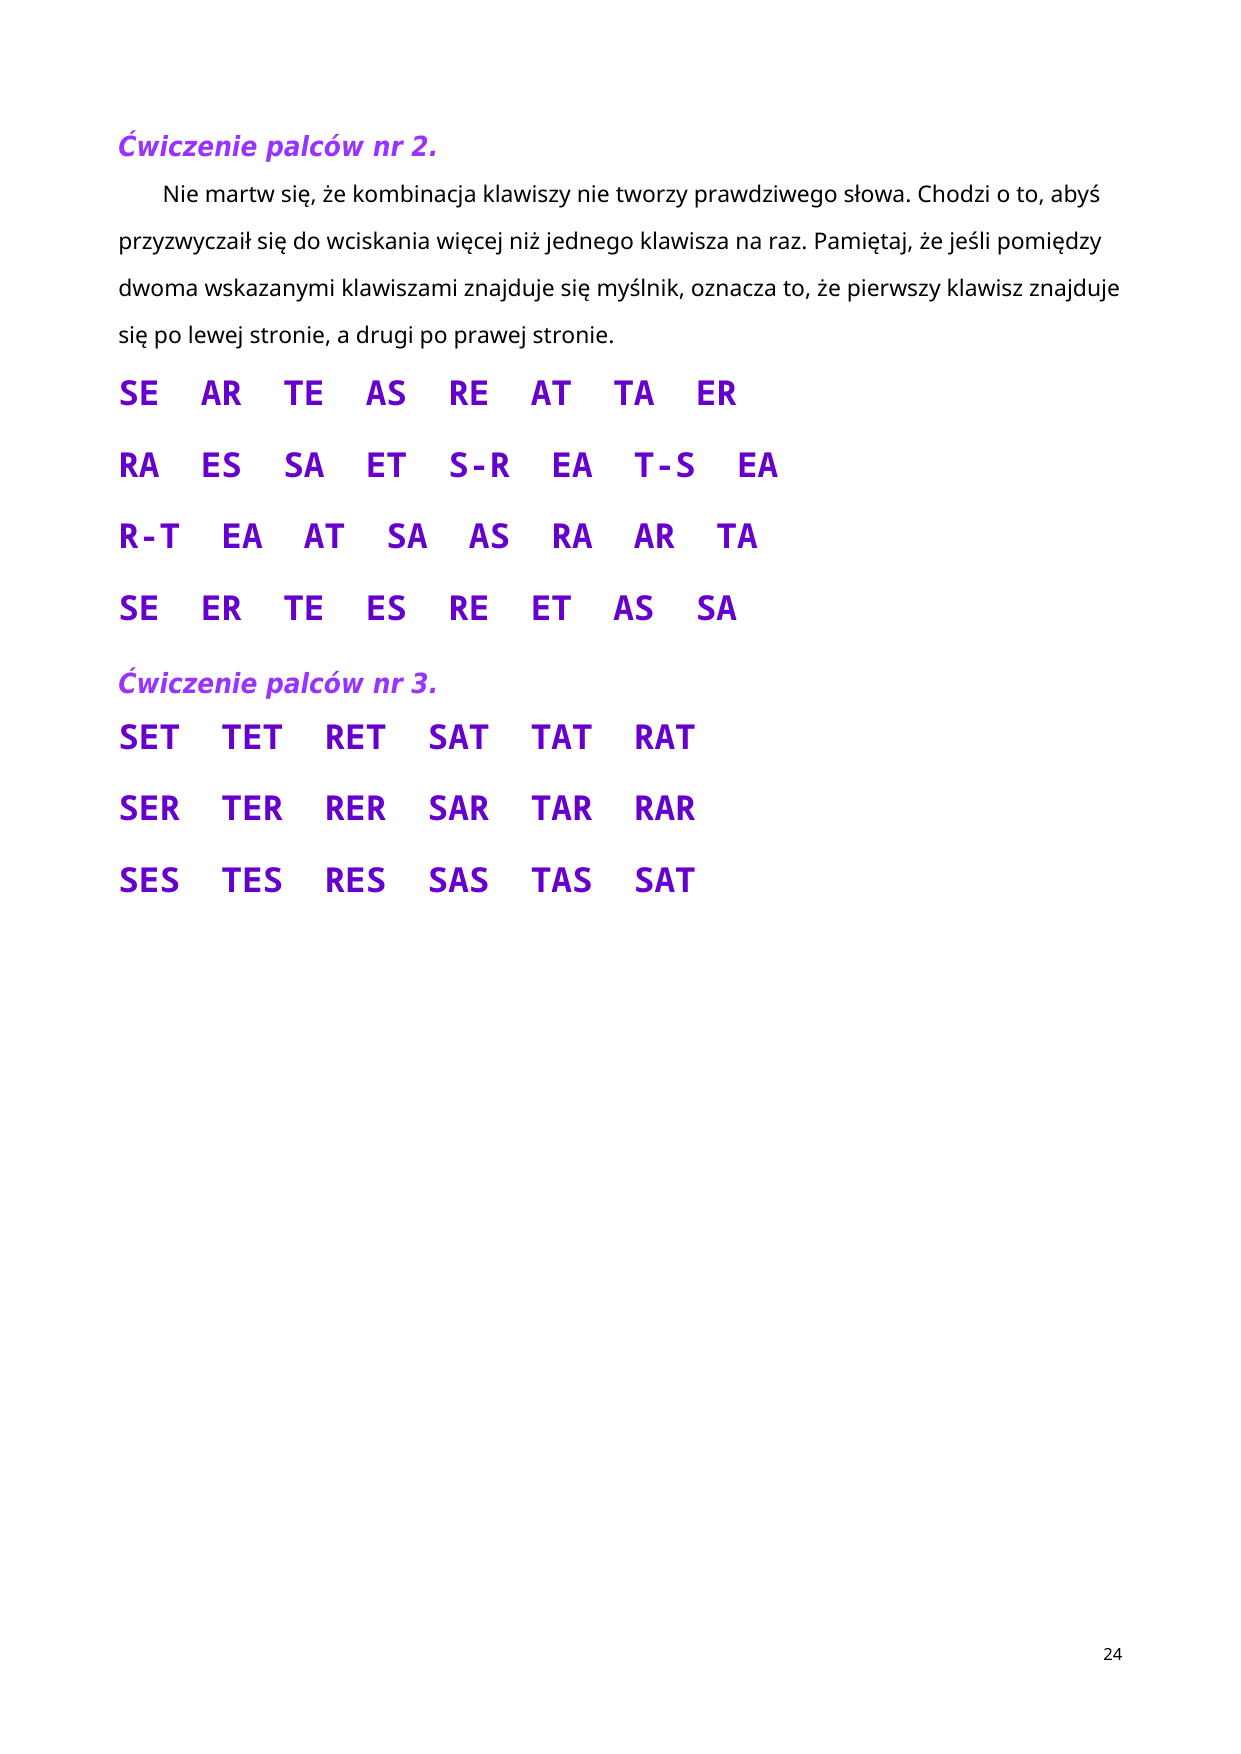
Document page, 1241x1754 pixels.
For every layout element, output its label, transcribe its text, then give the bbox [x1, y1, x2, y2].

text SES TES RES SAS TAS SAT [118, 855, 1122, 902]
subtitle Ćwiczenie palców nr 2. [118, 131, 1122, 163]
text Nie martw się, że kombinacja klawiszy nie tworzy prawdziwego słowa. Chodzi o to, abyś przyzwyczaił się do wciskania więcej niż jednego klawisza na raz. Pamiętaj, że jeśli pomiędzy dwoma wskazanymi klawiszami znajduje się myślnik, oznacza to, że pierwszy klawisz znajduje się po lewej stronie, a drugi po prawej stronie. [118, 178, 1122, 350]
text SE ER TE ES RE ET AS SA [118, 583, 1122, 630]
text RA ES SA ET S-R EA T-S EA [118, 440, 1122, 487]
text SER TER RER SAR TAR RAR [118, 784, 1122, 831]
text R-T EA AT SA AS RA AR TA [118, 512, 1122, 559]
text SE AR TE AS RE AT TA ER [118, 369, 1122, 416]
text SET TET RET SAT TAT RAT [118, 712, 1122, 759]
subtitle Ćwiczenie palców nr 3. [118, 667, 1122, 700]
